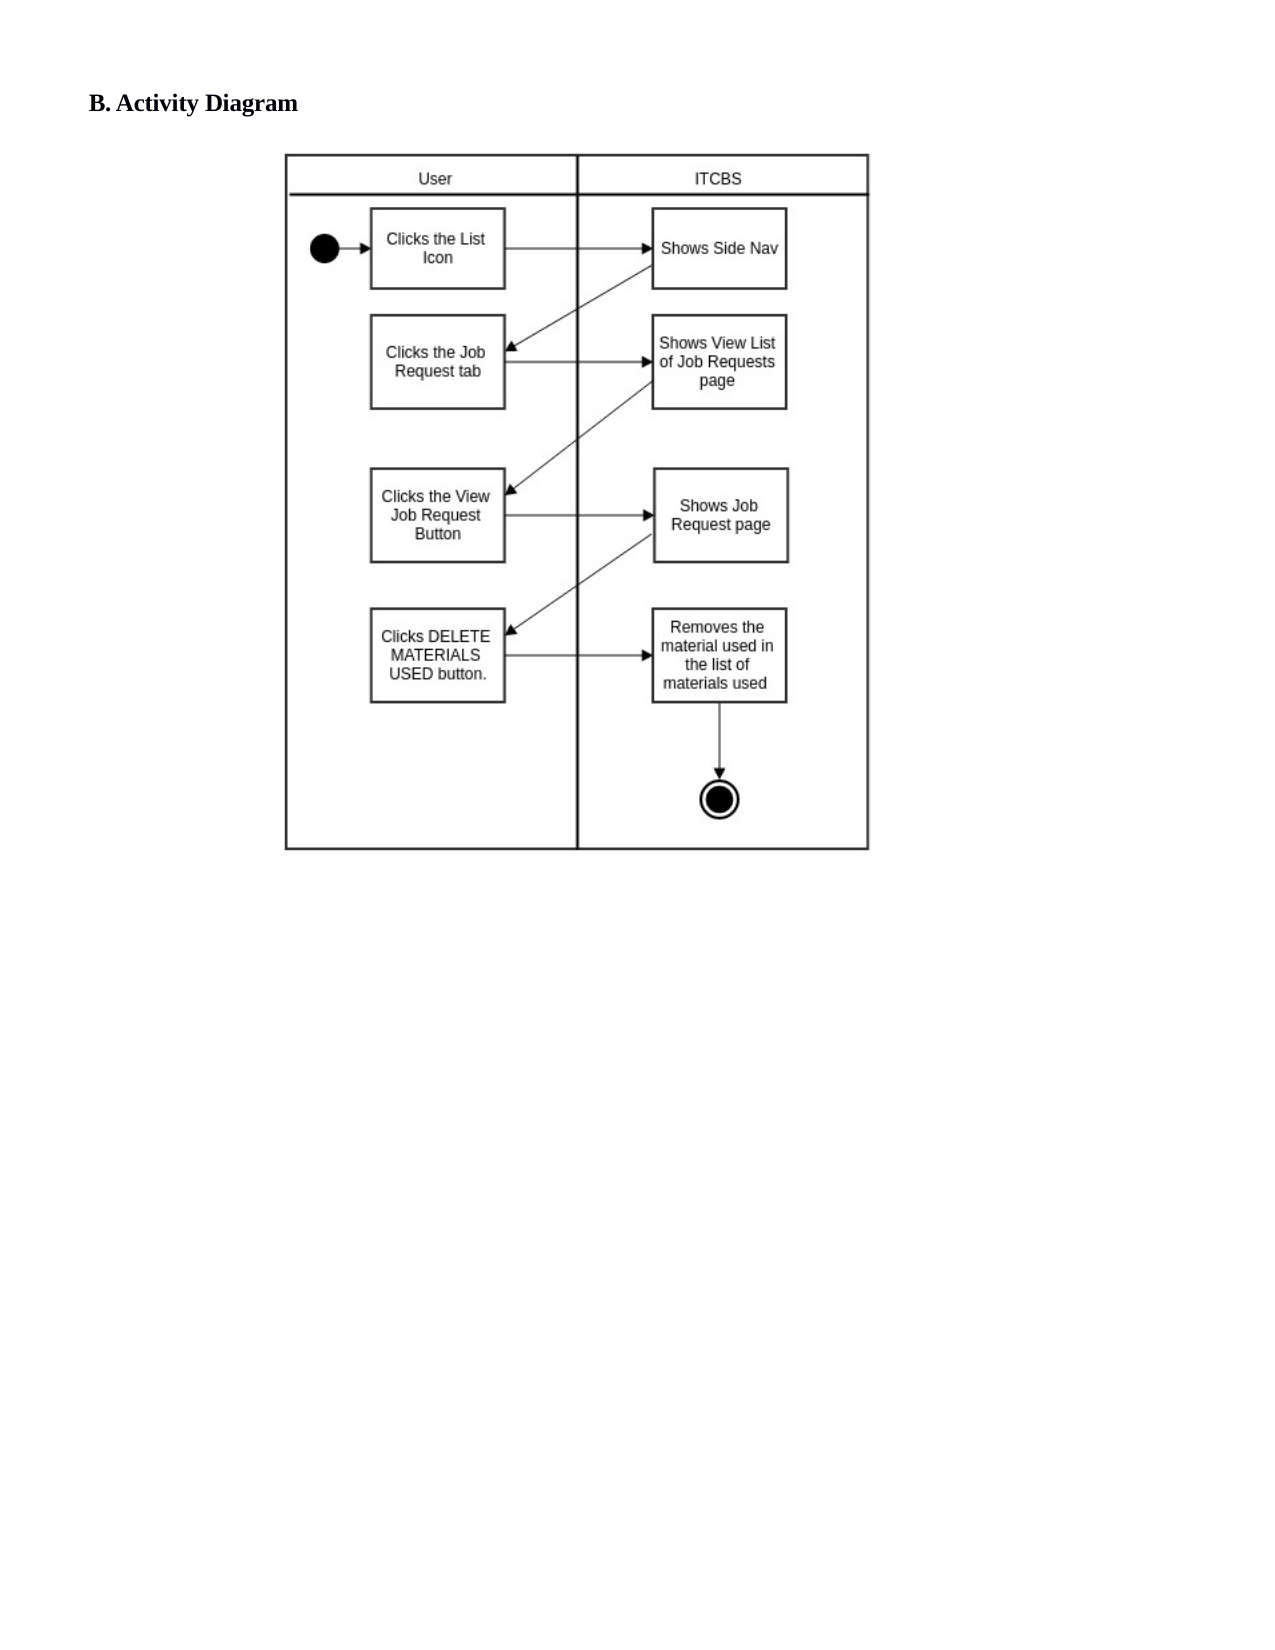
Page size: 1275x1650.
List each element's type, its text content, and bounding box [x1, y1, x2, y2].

picture [279, 142, 877, 861]
text B. Activity Diagram [88, 88, 1186, 117]
